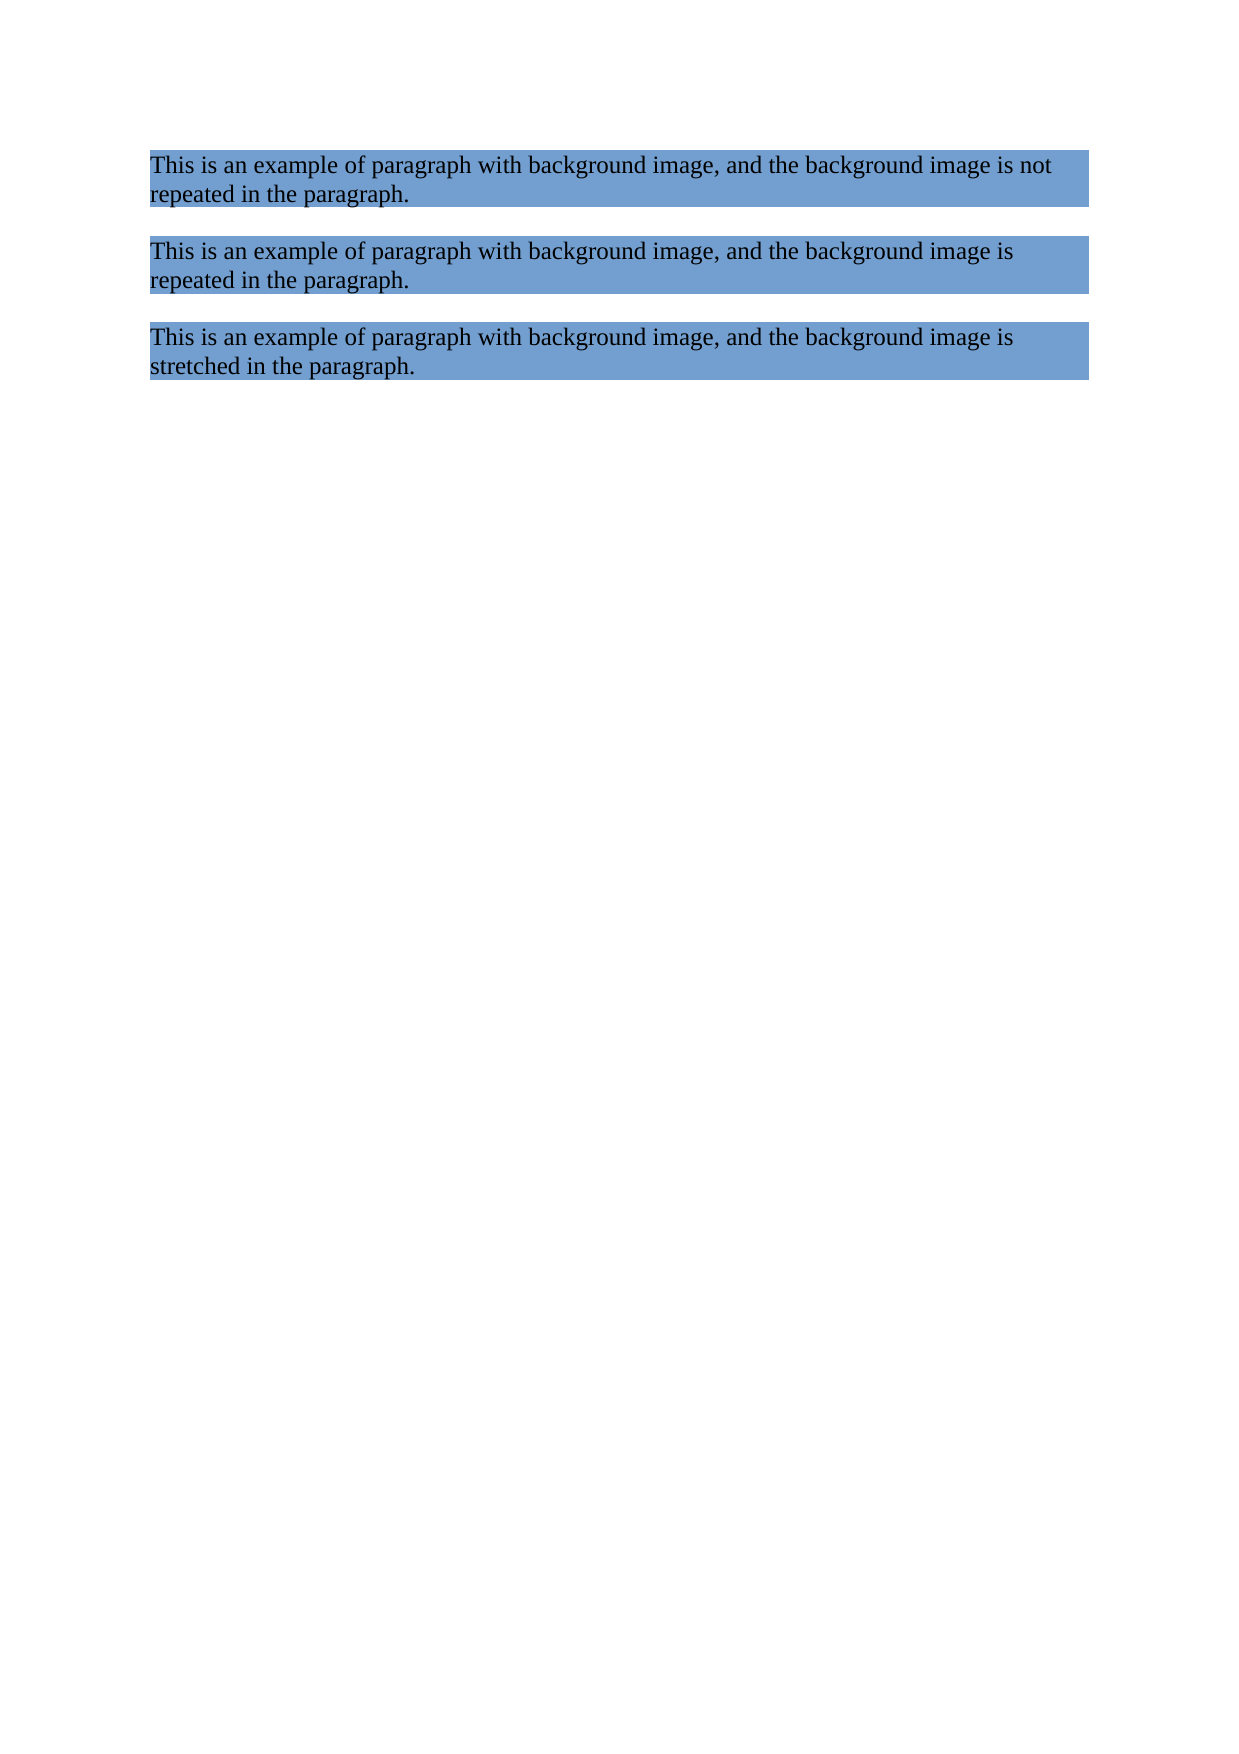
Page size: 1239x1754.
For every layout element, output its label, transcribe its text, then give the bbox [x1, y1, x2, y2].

text This is an example of paragraph with background image, and the background image is repeated in the paragraph. [150, 236, 1089, 294]
text This is an example of paragraph with background image, and the background image is stretched in the paragraph. [150, 322, 1089, 380]
text This is an example of paragraph with background image, and the background image is not repeated in the paragraph. [150, 150, 1089, 207]
